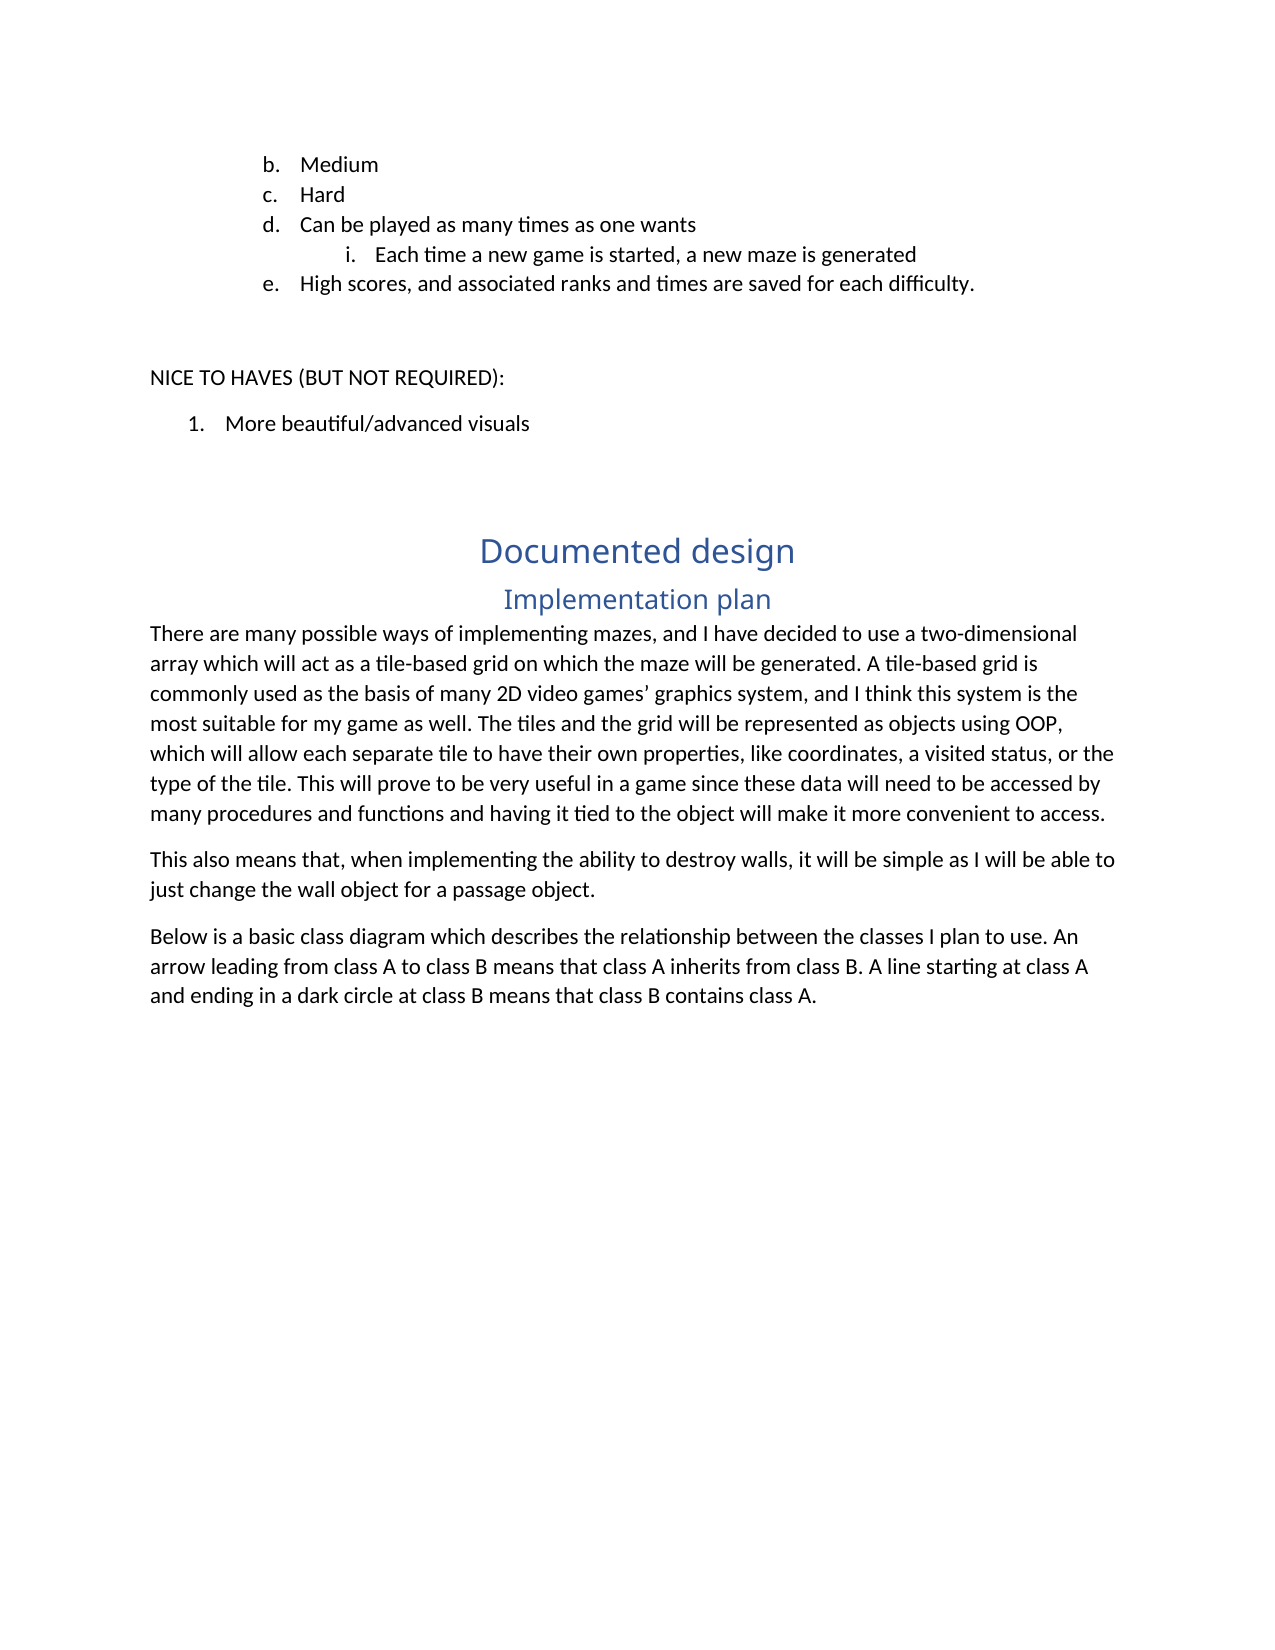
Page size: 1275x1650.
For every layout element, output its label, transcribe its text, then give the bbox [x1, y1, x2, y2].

subtitle Documented design [150, 527, 1125, 573]
text NICE TO HAVES (BUT NOT REQUIRED): [150, 363, 1125, 391]
text There are many possible ways of implementing mazes, and I have decided to use a two-dimensional array which will act as a tile-based grid on which the maze will be generated. A tile-based grid is commonly used as the basis of many 2D video games’ graphics system, and I think this system is the most suitable for my game as well. The tiles and the grid will be represented as objects using OOP, which will allow each separate tile to have their own properties, like coordinates, a visited status, or the type of the tile. This will prove to be very useful in a game since these data will need to be accessed by many procedures and functions and having it tied to the object will make it more convenient to access. [150, 619, 1125, 827]
list High scores, and associated ranks and times are saved for each difficulty. [262, 269, 1125, 298]
text This also means that, when implementing the ability to destroy walls, it will be simple as I will be able to just change the wall object for a passage object. [150, 845, 1125, 903]
list Hard [262, 180, 1125, 208]
subtitle Implementation plan [150, 580, 1125, 617]
list More beautiful/advanced visuals [187, 409, 1125, 437]
list Can be played as many times as one wants [262, 210, 1125, 238]
list Medium [262, 150, 1125, 178]
text Below is a basic class diagram which describes the relationship between the classes I plan to use. An arrow leading from class A to class B means that class A inherits from class B. A line starting at class A and ending in a dark circle at class B means that class B contains class A. [150, 922, 1125, 1010]
list Each time a new game is started, a new maze is generated [356, 240, 1125, 268]
